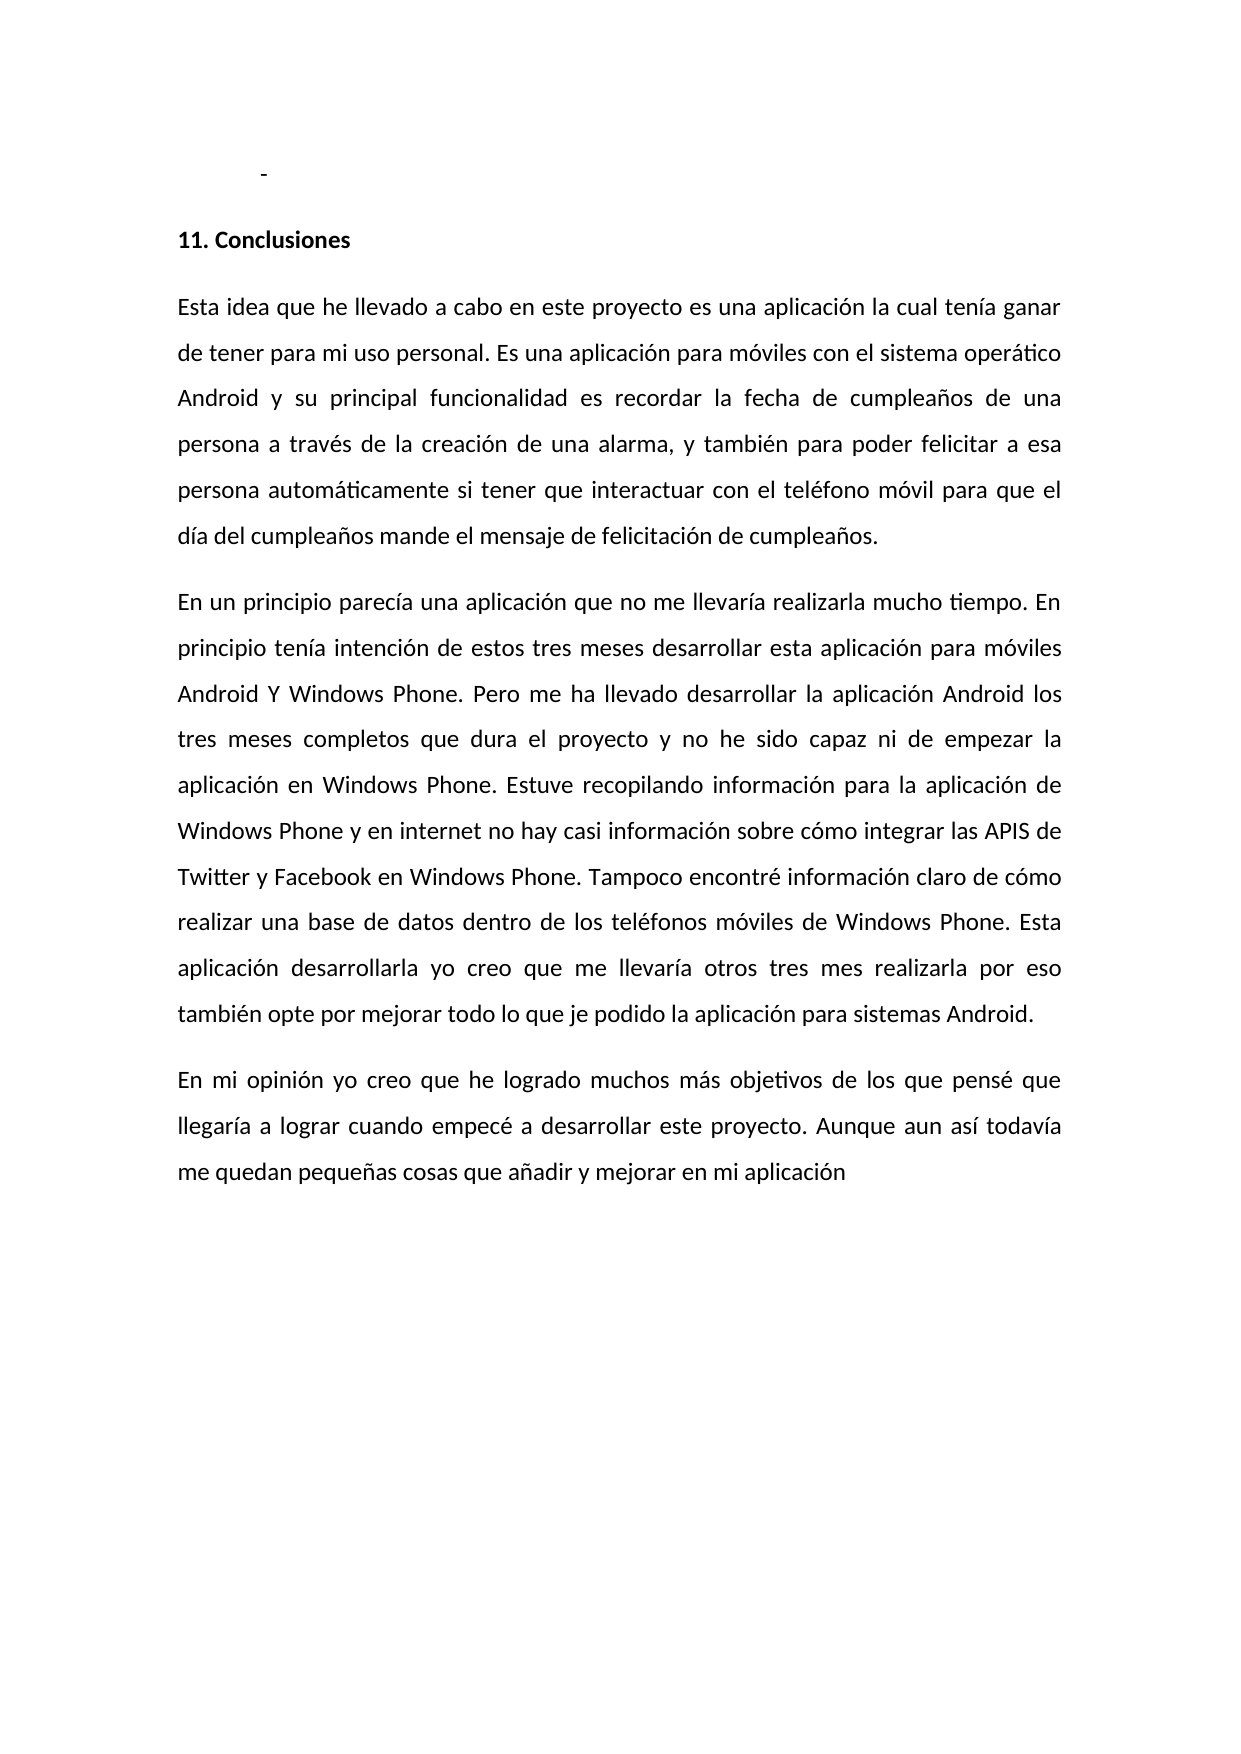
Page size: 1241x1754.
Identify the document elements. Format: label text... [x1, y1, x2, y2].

text En mi opinión yo creo que he logrado muchos más objetivos de los que pensé que llegaría a lograr cuando empecé a desarrollar este proyecto. Aunque aun así todavía me quedan pequeñas cosas que añadir y mejorar en mi aplicación [177, 1064, 1063, 1186]
text En un principio parecía una aplicación que no me llevaría realizarla mucho tiempo. En principio tenía intención de estos tres meses desarrollar esta aplicación para móviles Android Y Windows Phone. Pero me ha llevado desarrollar la aplicación Android los tres meses completos que dura el proyecto y no he sido capaz ni de empezar la aplicación en Windows Phone. Estuve recopilando información para la aplicación de Windows Phone y en internet no hay casi información sobre cómo integrar las APIS de Twitter y Facebook en Windows Phone. Tampoco encontré información claro de cómo realizar una base de datos dentro de los teléfonos móviles de Windows Phone. Esta aplicación desarrollarla yo creo que me llevaría otros tres mes realizarla por eso también opte por mejorar todo lo que je podido la aplicación para sistemas Android. [177, 586, 1063, 1028]
text Esta idea que he llevado a cabo en este proyecto es una aplicación la cual tenía ganar de tener para mi uso personal. Es una aplicación para móviles con el sistema operático Android y su principal funcionalidad es recordar la fecha de cumpleaños de una persona a través de la creación de una alarma, y también para poder felicitar a esa persona automáticamente si tener que interactuar con el teléfono móvil para que el día del cumpleaños mande el mensaje de felicitación de cumpleaños. [177, 291, 1063, 550]
list Conclusiones [177, 224, 1063, 255]
